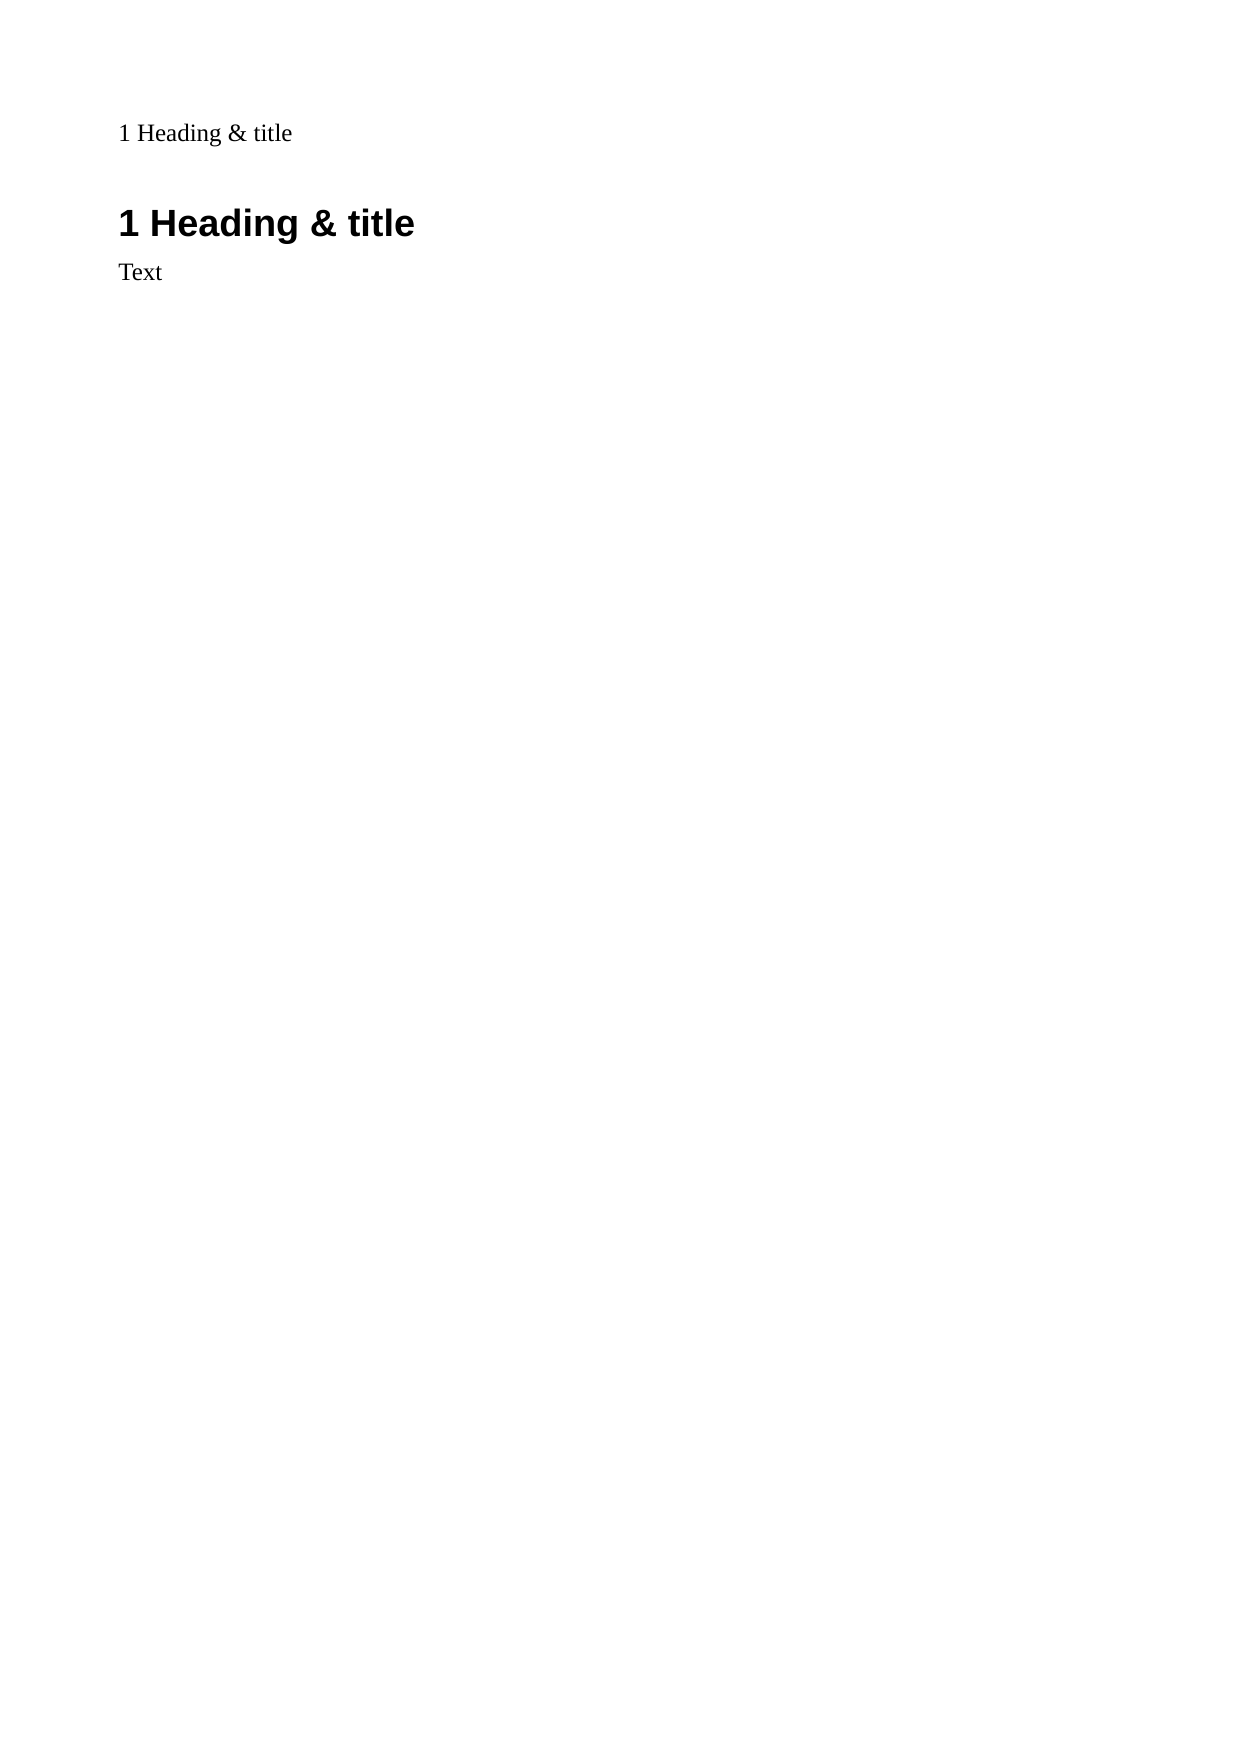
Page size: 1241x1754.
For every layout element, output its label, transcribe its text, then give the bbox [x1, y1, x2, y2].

text 1 Heading & title [118, 118, 1122, 147]
text Text [118, 257, 1122, 286]
subtitle 1 Heading & title [118, 201, 1122, 244]
